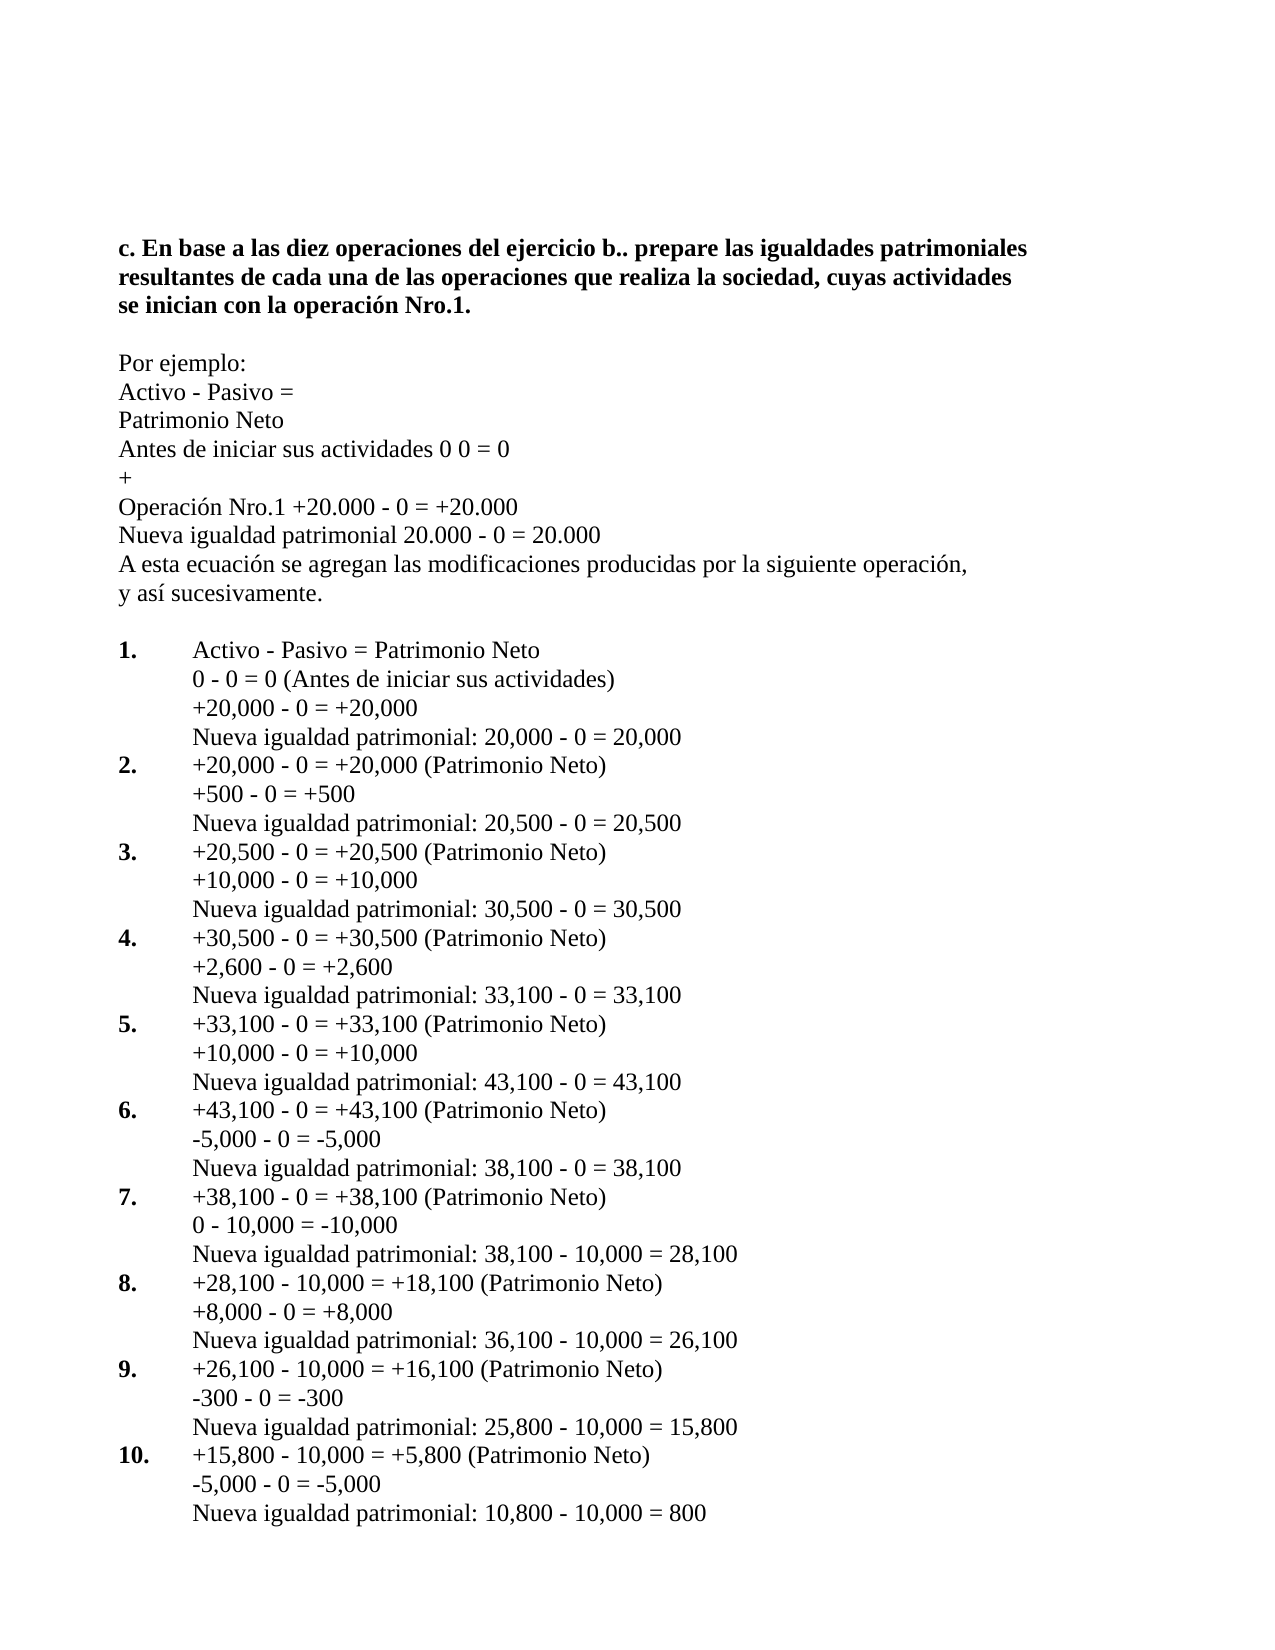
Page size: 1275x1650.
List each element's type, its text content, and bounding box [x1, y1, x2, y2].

text Antes de iniciar sus actividades 0 0 = 0 [118, 434, 1157, 463]
text Nueva igualdad patrimonial: 38,100 - 0 = 38,100 [118, 1153, 1157, 1182]
text Nueva igualdad patrimonial: 20,000 - 0 = 20,000 [118, 722, 1157, 751]
text Nueva igualdad patrimonial: 20,500 - 0 = 20,500 [118, 808, 1157, 837]
text Patrimonio Neto [118, 406, 1157, 434]
text 10. +15,800 - 10,000 = +5,800 (Patrimonio Neto) [118, 1441, 1157, 1469]
text Por ejemplo: [118, 348, 1157, 377]
text y así sucesivamente. [118, 578, 1157, 607]
text 0 - 10,000 = -10,000 [118, 1211, 1157, 1239]
text +10,000 - 0 = +10,000 [118, 866, 1157, 894]
text 0 - 0 = 0 (Antes de iniciar sus actividades) [118, 664, 1157, 693]
text -5,000 - 0 = -5,000 [118, 1124, 1157, 1153]
text se inician con la operación Nro.1. [118, 291, 1157, 319]
text -300 - 0 = -300 [118, 1383, 1157, 1412]
text A esta ecuación se agregan las modificaciones producidas por la siguiente operación, [118, 549, 1157, 578]
text Nueva igualdad patrimonial: 25,800 - 10,000 = 15,800 [118, 1412, 1157, 1441]
text Nueva igualdad patrimonial: 43,100 - 0 = 43,100 [118, 1067, 1157, 1096]
text 8. +28,100 - 10,000 = +18,100 (Patrimonio Neto) [118, 1268, 1157, 1297]
text +20,000 - 0 = +20,000 [118, 693, 1157, 722]
text 4. +30,500 - 0 = +30,500 (Patrimonio Neto) [118, 923, 1157, 952]
text +500 - 0 = +500 [118, 779, 1157, 808]
text 2. +20,000 - 0 = +20,000 (Patrimonio Neto) [118, 751, 1157, 779]
text Nueva igualdad patrimonial: 38,100 - 10,000 = 28,100 [118, 1239, 1157, 1268]
text 5. +33,100 - 0 = +33,100 (Patrimonio Neto) [118, 1009, 1157, 1038]
text 6. +43,100 - 0 = +43,100 (Patrimonio Neto) [118, 1096, 1157, 1124]
text +2,600 - 0 = +2,600 [118, 952, 1157, 981]
text +8,000 - 0 = +8,000 [118, 1297, 1157, 1326]
text +10,000 - 0 = +10,000 [118, 1038, 1157, 1067]
text resultantes de cada una de las operaciones que realiza la sociedad, cuyas actividades [118, 262, 1157, 291]
text Nueva igualdad patrimonial 20.000 - 0 = 20.000 [118, 521, 1157, 549]
text -5,000 - 0 = -5,000 [118, 1469, 1157, 1498]
text 3. +20,500 - 0 = +20,500 (Patrimonio Neto) [118, 837, 1157, 866]
text 1. Activo - Pasivo = Patrimonio Neto [118, 636, 1157, 664]
text Nueva igualdad patrimonial: 10,800 - 10,000 = 800 [118, 1498, 1157, 1527]
text Nueva igualdad patrimonial: 30,500 - 0 = 30,500 [118, 894, 1157, 923]
text 7. +38,100 - 0 = +38,100 (Patrimonio Neto) [118, 1182, 1157, 1211]
text Nueva igualdad patrimonial: 36,100 - 10,000 = 26,100 [118, 1326, 1157, 1354]
text Activo - Pasivo = [118, 377, 1157, 406]
text + [118, 463, 1157, 492]
text c. En base a las diez operaciones del ejercicio b.. prepare las igualdades patrimoniales [118, 233, 1157, 262]
text 9. +26,100 - 10,000 = +16,100 (Patrimonio Neto) [118, 1354, 1157, 1383]
text Nueva igualdad patrimonial: 33,100 - 0 = 33,100 [118, 981, 1157, 1009]
text Operación Nro.1 +20.000 - 0 = +20.000 [118, 492, 1157, 521]
